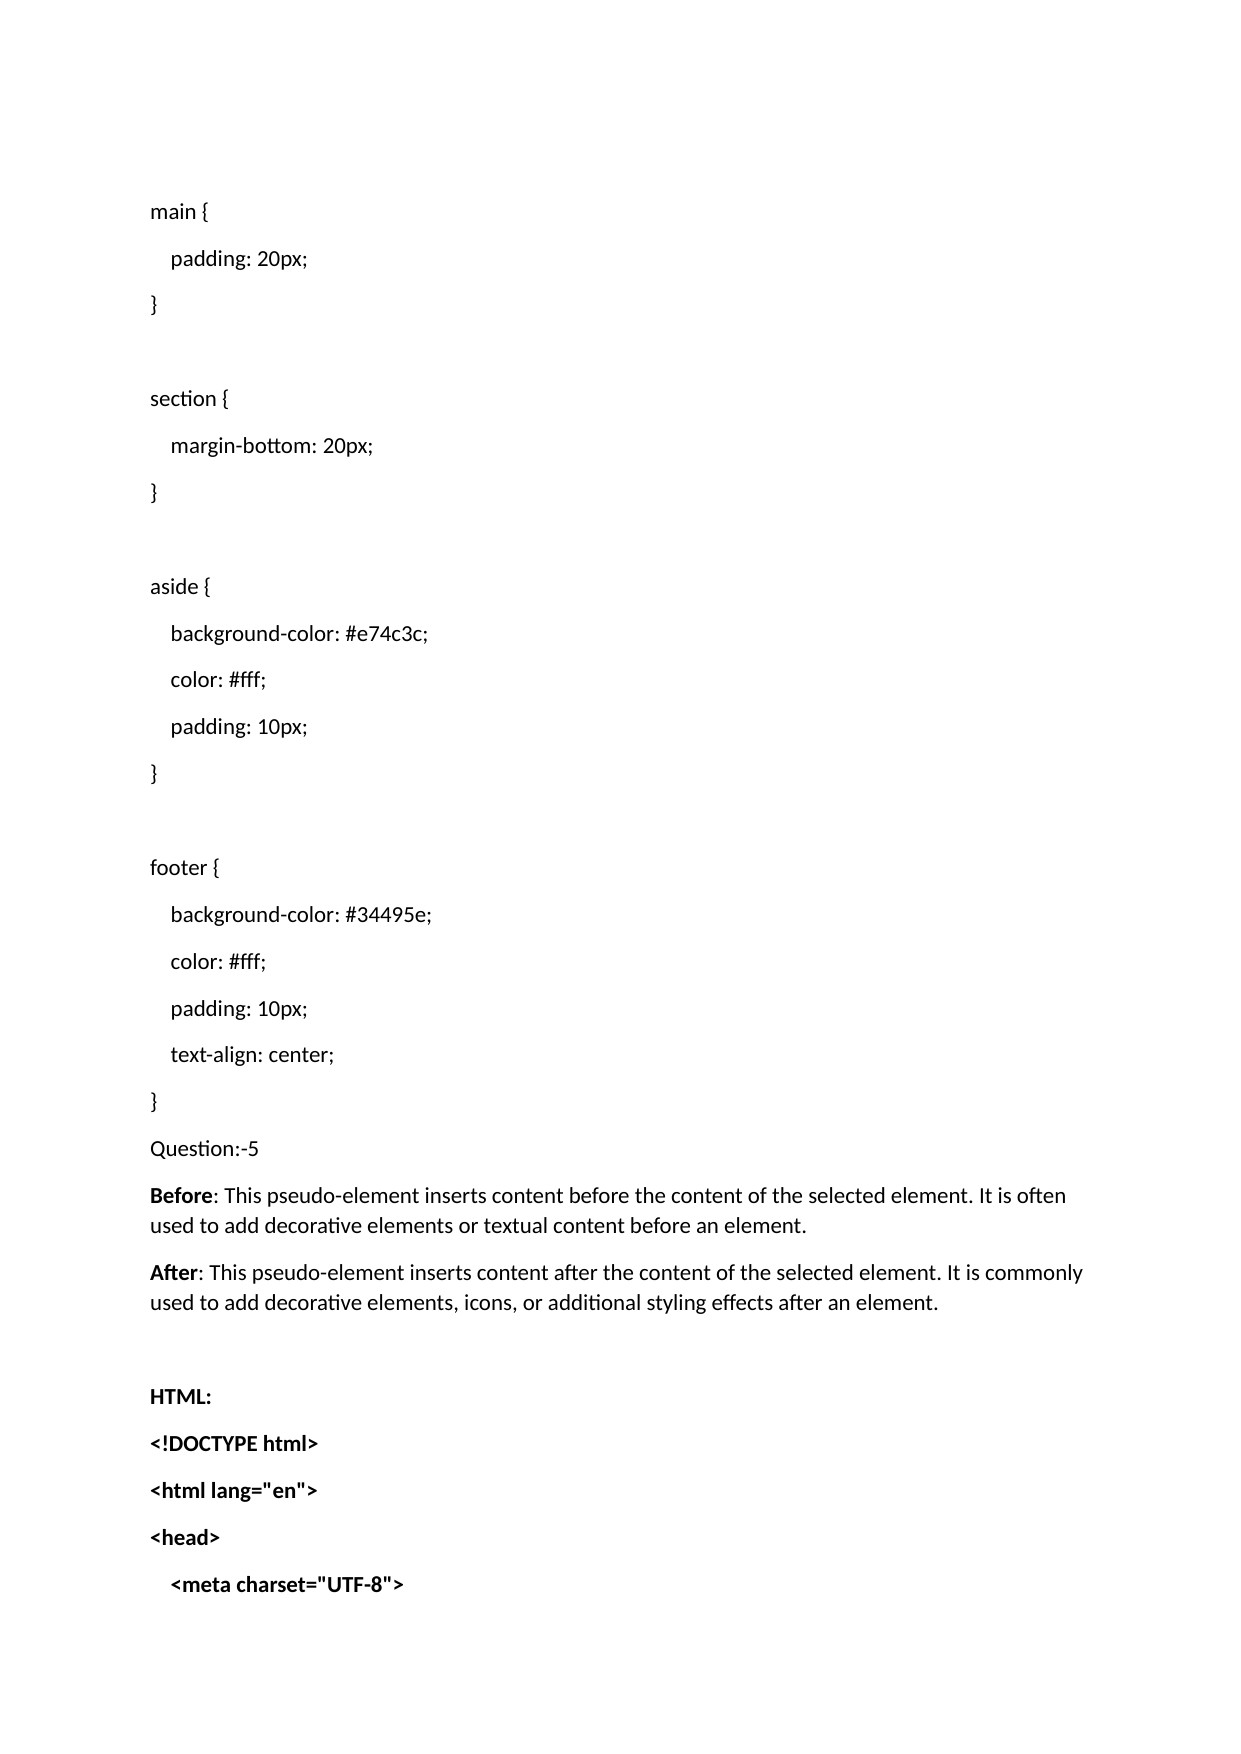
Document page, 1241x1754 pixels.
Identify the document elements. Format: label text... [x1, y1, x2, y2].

text } [150, 291, 1090, 319]
text aside { [150, 572, 1090, 600]
text padding: 20px; [150, 244, 1090, 272]
text color: #fff; [150, 947, 1090, 975]
text footer { [150, 853, 1090, 881]
text <head> [150, 1523, 1090, 1551]
text background-color: #34495e; [150, 900, 1090, 928]
text main { [150, 197, 1090, 225]
text } [150, 478, 1090, 506]
text margin-bottom: 20px; [150, 431, 1090, 459]
text <html lang="en"> [150, 1476, 1090, 1504]
text <!DOCTYPE html> [150, 1429, 1090, 1457]
text color: #fff; [150, 666, 1090, 694]
text } [150, 1087, 1090, 1116]
text } [150, 759, 1090, 787]
text text-align: center; [150, 1041, 1090, 1069]
text HTML: [150, 1382, 1090, 1410]
text background-color: #e74c3c; [150, 619, 1090, 647]
list Question:-5 [150, 1134, 1090, 1162]
text padding: 10px; [150, 994, 1090, 1022]
text padding: 10px; [150, 712, 1090, 741]
text <meta charset="UTF-8"> [150, 1570, 1090, 1598]
text section { [150, 384, 1090, 412]
text Before: This pseudo-element inserts content before the content of the selected element. It is often used to add decorative elements or textual content before an element. [150, 1181, 1090, 1239]
text After: This pseudo-element inserts content after the content of the selected element. It is commonly used to add decorative elements, icons, or additional styling effects after an element. [150, 1258, 1090, 1317]
